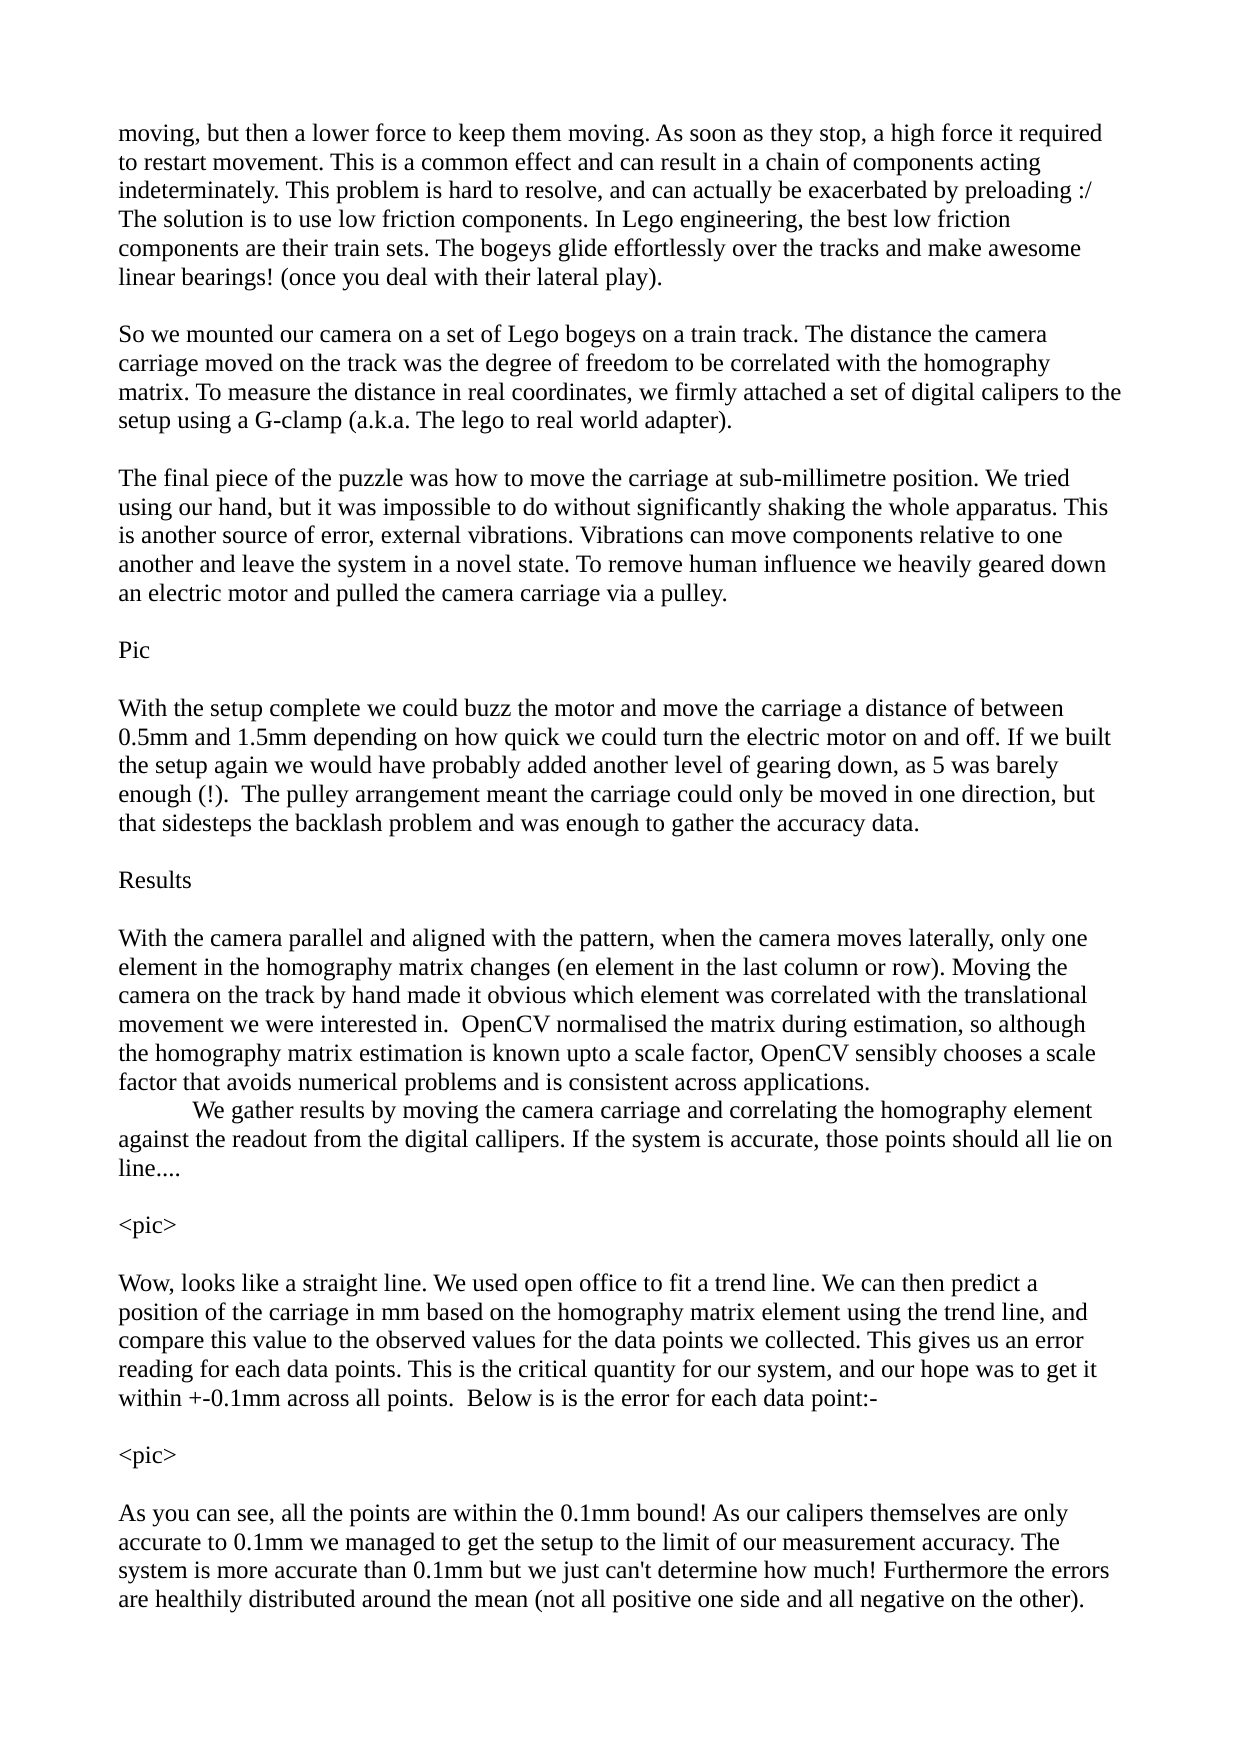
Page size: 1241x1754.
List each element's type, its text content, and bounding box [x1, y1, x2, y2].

text As you can see, all the points are within the 0.1mm bound! As our calipers themselves are only accurate to 0.1mm we managed to get the setup to the limit of our measurement accuracy. The system is more accurate than 0.1mm but we just can't determine how much! Furthermore the errors are healthily distributed around the mean (not all positive one side and all negative on the other). [118, 1498, 1122, 1613]
text <pic> [118, 1441, 1122, 1469]
text So we mounted our camera on a set of Lego bogeys on a train track. The distance the camera carriage moved on the track was the degree of freedom to be correlated with the homography matrix. To measure the distance in real coordinates, we firmly attached a set of digital calipers to the setup using a G-clamp (a.k.a. The lego to real world adapter). [118, 319, 1122, 434]
text Results [118, 866, 1122, 894]
text moving, but then a lower force to keep them moving. As soon as they stop, a high force it required to restart movement. This is a common effect and can result in a chain of components acting indeterminately. This problem is hard to resolve, and can actually be exacerbated by preloading :/ The solution is to use low friction components. In Lego engineering, the best low friction components are their train sets. The bogeys glide effortlessly over the tracks and make awesome linear bearings! (once you deal with their lateral play). [118, 118, 1122, 291]
text Pic [118, 636, 1122, 664]
text <pic> [118, 1211, 1122, 1239]
text Wow, looks like a straight line. We used open office to fit a trend line. We can then predict a position of the carriage in mm based on the homography matrix element using the trend line, and compare this value to the observed values for the data points we collected. This gives us an error reading for each data points. This is the critical quantity for our system, and our hope was to get it within +-0.1mm across all points. Below is is the error for each data point:- [118, 1268, 1122, 1412]
text The final piece of the puzzle was how to move the carriage at sub-millimetre position. We tried using our hand, but it was impossible to do without significantly shaking the whole apparatus. This is another source of error, external vibrations. Vibrations can move components relative to one another and leave the system in a novel state. To remove human influence we heavily geared down an electric motor and pulled the camera carriage via a pulley. [118, 463, 1122, 607]
text With the setup complete we could buzz the motor and move the carriage a distance of between 0.5mm and 1.5mm depending on how quick we could turn the electric motor on and off. If we built the setup again we would have probably added another level of gearing down, as 5 was barely enough (!). The pulley arrangement meant the carriage could only be moved in one direction, but that sidesteps the backlash problem and was enough to gather the accuracy data. [118, 693, 1122, 837]
text With the camera parallel and aligned with the pattern, when the camera moves laterally, only one element in the homography matrix changes (en element in the last column or row). Moving the camera on the track by hand made it obvious which element was correlated with the translational movement we were interested in. OpenCV normalised the matrix during estimation, so although the homography matrix estimation is known upto a scale factor, OpenCV sensibly chooses a scale factor that avoids numerical problems and is consistent across applications. [118, 923, 1122, 1096]
text We gather results by moving the camera carriage and correlating the homography element against the readout from the digital callipers. If the system is accurate, those points should all lie on line.... [118, 1096, 1122, 1182]
